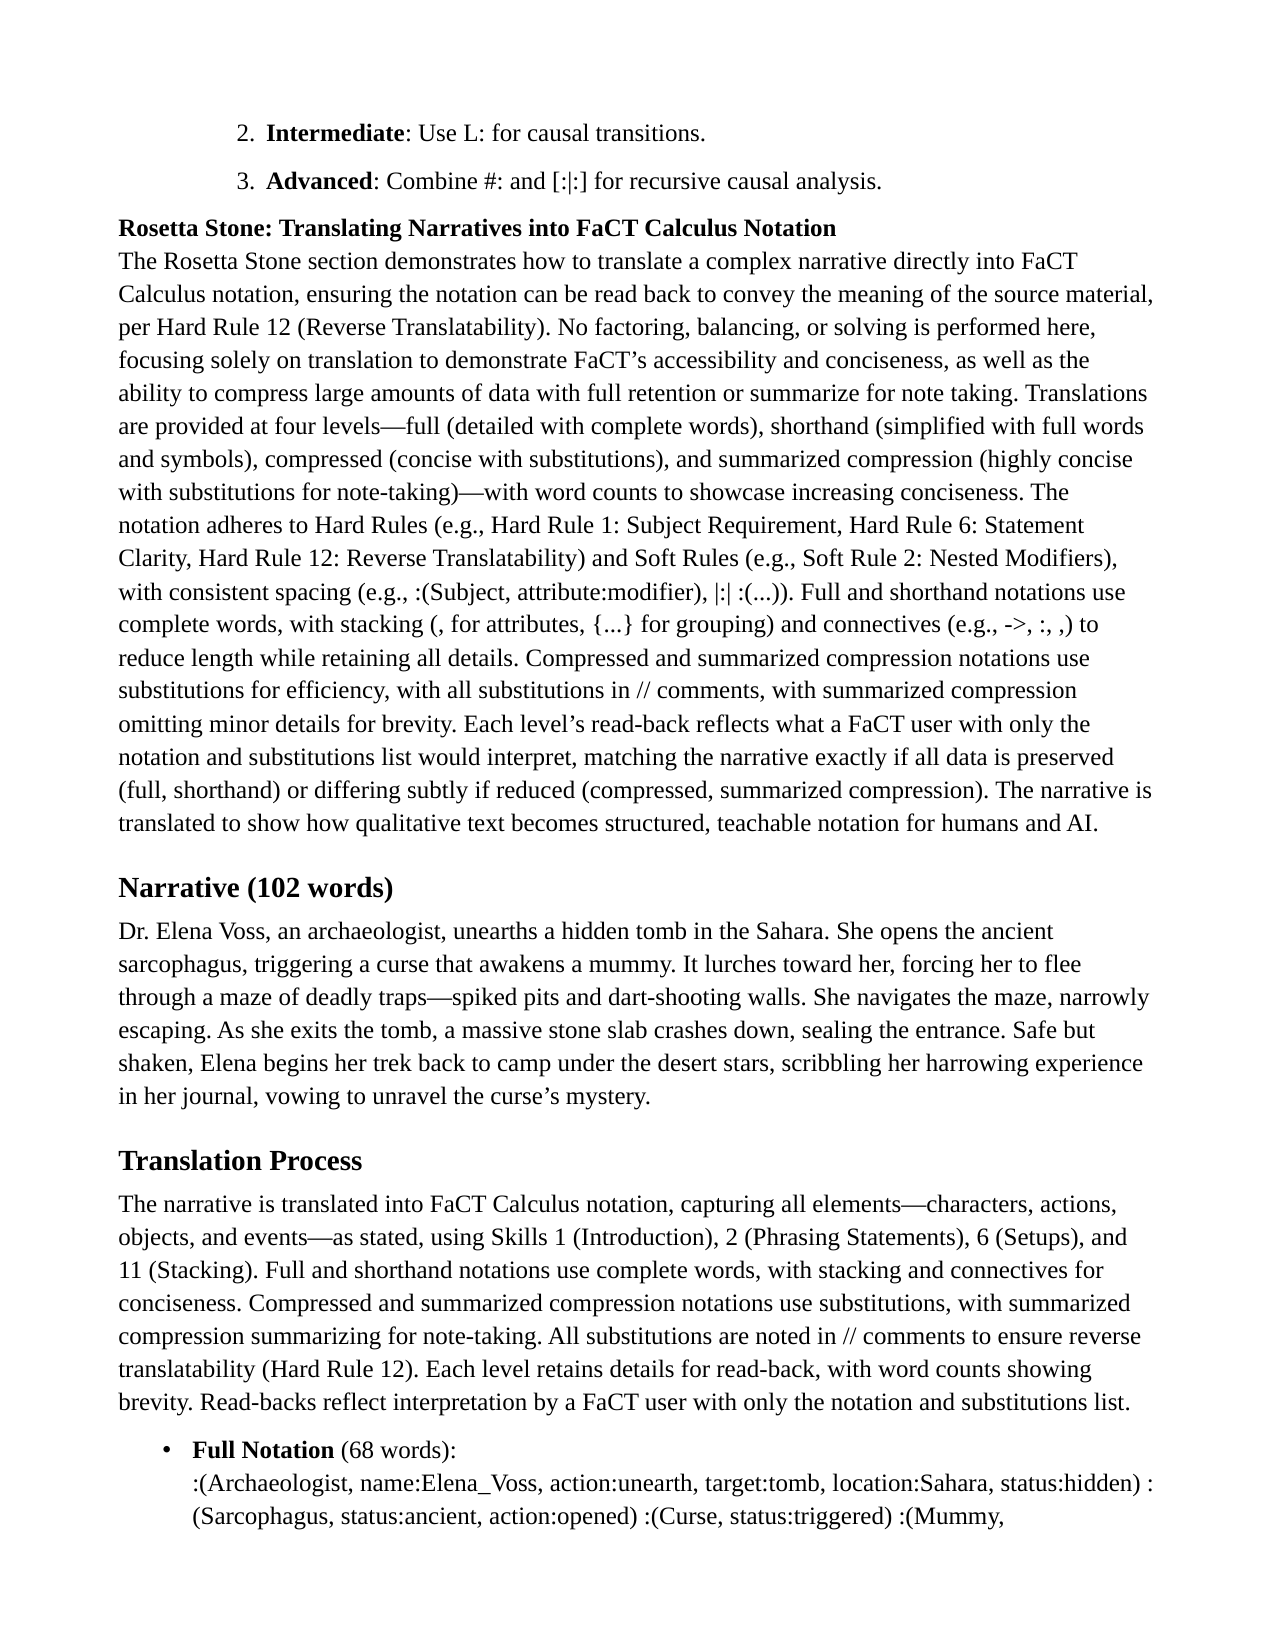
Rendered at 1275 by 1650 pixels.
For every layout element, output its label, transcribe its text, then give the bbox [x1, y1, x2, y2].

subtitle Narrative (102 words) [118, 870, 1157, 903]
list Full Notation (68 words): :(Archaeologist, name:Elena_Voss, action:unearth, target:tomb, location:Sahara, status:hidden) :(Sarcophagus, status:ancient, action:opened) :(Curse, status:triggered) :(Mummy, [162, 1435, 1157, 1530]
text Dr. Elena Voss, an archaeologist, unearths a hidden tomb in the Sahara. She opens the ancient sarcophagus, triggering a curse that awakens a mummy. It lurches toward her, forcing her to flee through a maze of deadly traps—spiked pits and dart-shooting walls. She navigates the maze, narrowly escaping. As she exits the tomb, a massive stone slab crashes down, sealing the entrance. Safe but shaken, Elena begins her trek back to camp under the desert stars, scribbling her harrowing experience in her journal, vowing to unravel the curse’s mystery. [118, 916, 1157, 1110]
text The narrative is translated into FaCT Calculus notation, capturing all elements—characters, actions, objects, and events—as stated, using Skills 1 (Introduction), 2 (Phrasing Statements), 6 (Setups), and 11 (Stacking). Full and shorthand notations use complete words, with stacking and connectives for conciseness. Compressed and summarized compression notations use substitutions, with summarized compression summarizing for note-taking. All substitutions are noted in // comments to ensure reverse translatability (Hard Rule 12). Each level retains details for read-back, with word counts showing brevity. Read-backs reflect interpretation by a FaCT user with only the notation and substitutions list. [118, 1189, 1157, 1416]
subtitle Translation Process [118, 1143, 1157, 1177]
list Advanced: Combine #: and [:|:] for recursive causal analysis. [236, 166, 1157, 194]
list Intermediate: Use L: for causal transitions. [236, 118, 1157, 147]
text Rosetta Stone: Translating Narratives into FaCT Calculus Notation The Rosetta Stone section demonstrates how to translate a complex narrative directly into FaCT Calculus notation, ensuring the notation can be read back to convey the meaning of the source material, per Hard Rule 12 (Reverse Translatability). No factoring, balancing, or solving is performed here, focusing solely on translation to demonstrate FaCT’s accessibility and conciseness, as well as the ability to compress large amounts of data with full retention or summarize for note taking. Translations are provided at four levels—full (detailed with complete words), shorthand (simplified with full words and symbols), compressed (concise with substitutions), and summarized compression (highly concise with substitutions for note-taking)—with word counts to showcase increasing conciseness. The notation adheres to Hard Rules (e.g., Hard Rule 1: Subject Requirement, Hard Rule 6: Statement Clarity, Hard Rule 12: Reverse Translatability) and Soft Rules (e.g., Soft Rule 2: Nested Modifiers), with consistent spacing (e.g., :(Subject, attribute:modifier), |:| :(...)). Full and shorthand notations use complete words, with stacking (, for attributes, {...} for grouping) and connectives (e.g., ->, :, ,) to reduce length while retaining all details. Compressed and summarized compression notations use substitutions for efficiency, with all substitutions in // comments, with summarized compression omitting minor details for brevity. Each level’s read-back reflects what a FaCT user with only the notation and substitutions list would interpret, matching the narrative exactly if all data is preserved (full, shorthand) or differing subtly if reduced (compressed, summarized compression). The narrative is translated to show how qualitative text becomes structured, teachable notation for humans and AI. [118, 213, 1157, 836]
